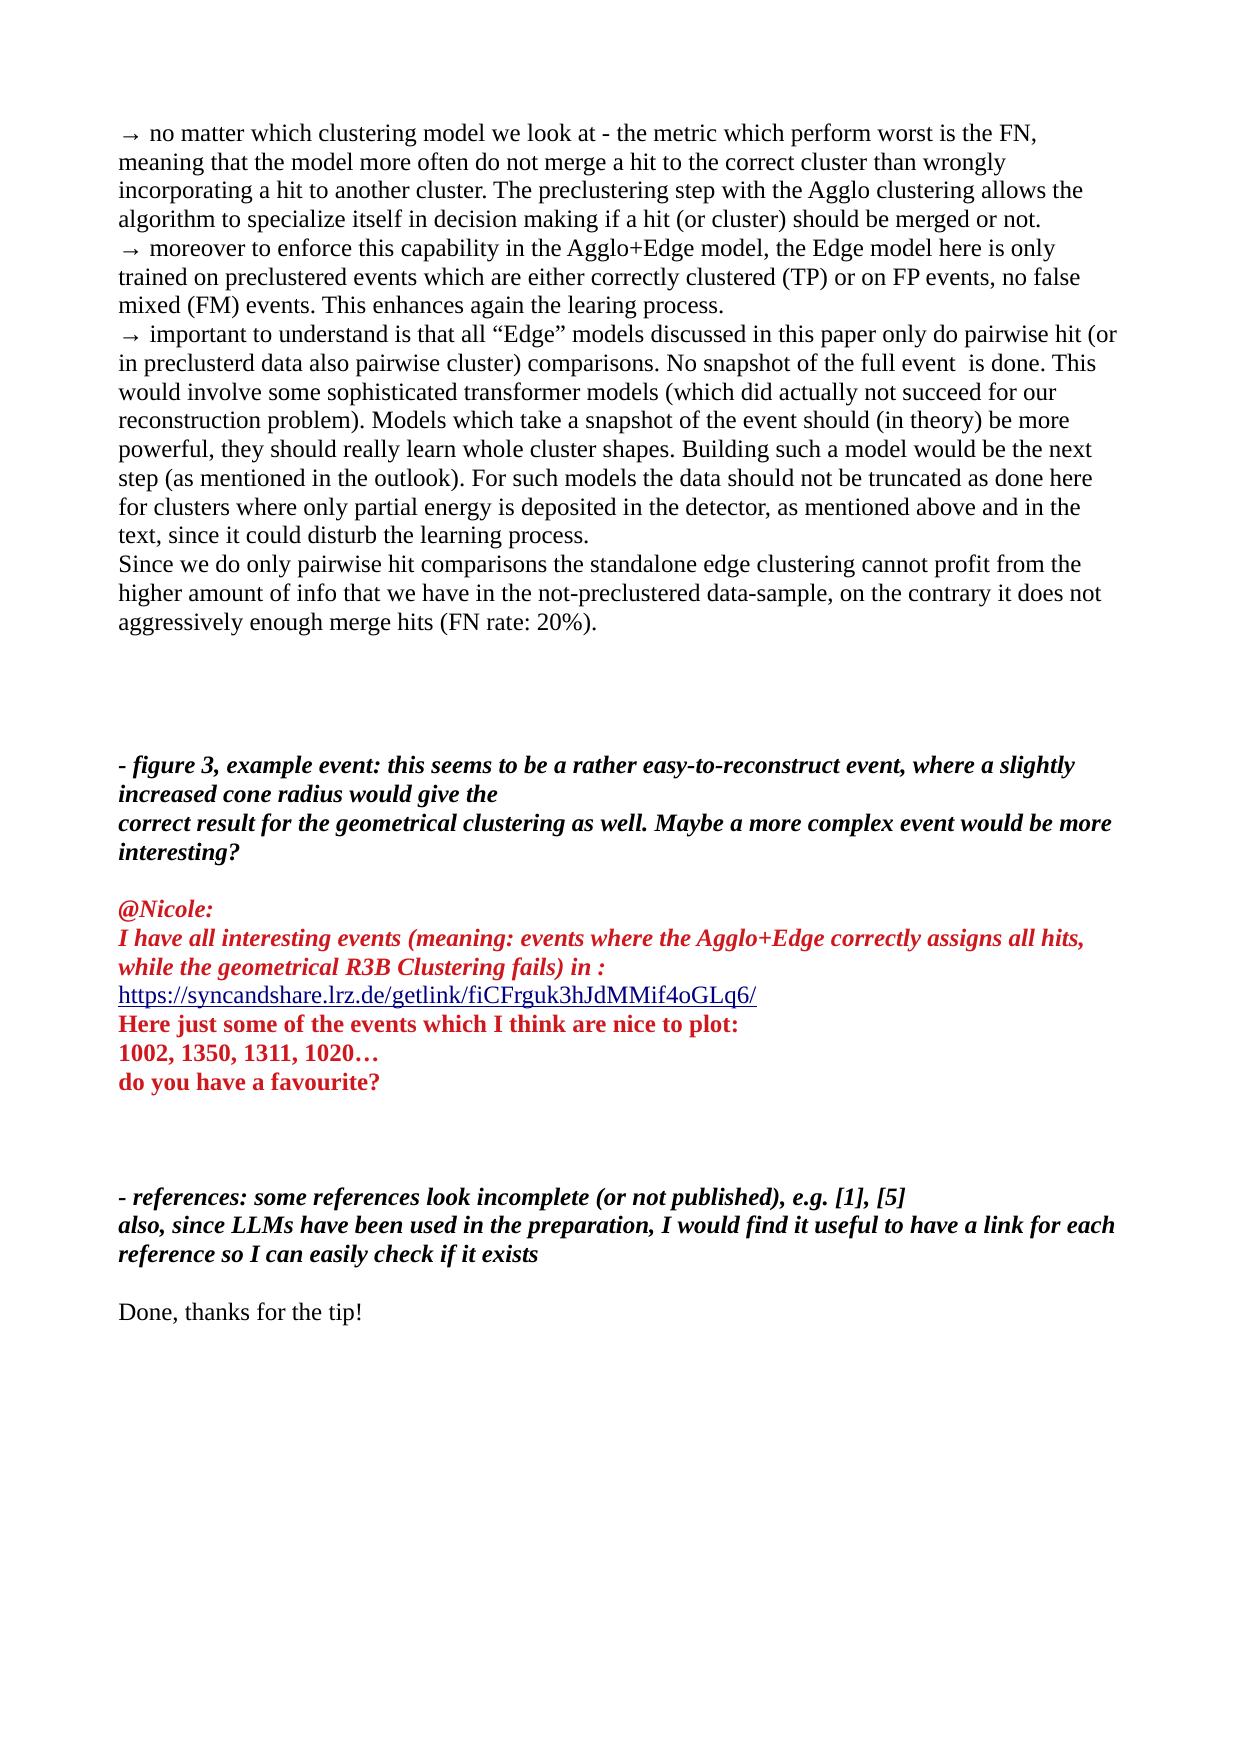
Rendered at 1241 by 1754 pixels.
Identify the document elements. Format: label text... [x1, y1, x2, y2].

text - references: some references look incomplete (or not published), e.g. [1], [5] [118, 1182, 1122, 1211]
text → no matter which clustering model we look at - the metric which perform worst is the FN, meaning that the model more often do not merge a hit to the correct cluster than wrongly incorporating a hit to another cluster. The preclustering step with the Agglo clustering allows the algorithm to specialize itself in decision making if a hit (or cluster) should be merged or not. [118, 118, 1122, 233]
text I have all interesting events (meaning: events where the Agglo+Edge correctly assigns all hits, while the geometrical R3B Clustering fails) in : https://syncandshare.lrz.de/getlink/fiCFrguk3hJdMMif4oGLq6/ [118, 923, 1122, 1009]
text also, since LLMs have been used in the preparation, I would find it useful to have a link for each reference so I can easily check if it exists [118, 1211, 1122, 1268]
text Done, thanks for the tip! [118, 1297, 1122, 1326]
text do you have a favourite? [118, 1067, 1122, 1096]
text - figure 3, example event: this seems to be a rather easy-to-reconstruct event, where a slightly increased cone radius would give the [118, 751, 1122, 808]
text correct result for the geometrical clustering as well. Maybe a more complex event would be more interesting? [118, 808, 1122, 866]
text Since we do only pairwise hit comparisons the standalone edge clustering cannot profit from the higher amount of info that we have in the not-preclustered data-sample, on the contrary it does not aggressively enough merge hits (FN rate: 20%). [118, 549, 1122, 636]
text → moreover to enforce this capability in the Agglo+Edge model, the Edge model here is only trained on preclustered events which are either correctly clustered (TP) or on FP events, no false mixed (FM) events. This enhances again the learing process. [118, 233, 1122, 319]
text @Nicole: [118, 894, 1122, 923]
text 1002, 1350, 1311, 1020… [118, 1038, 1122, 1067]
text → important to understand is that all “Edge” models discussed in this paper only do pairwise hit (or in preclusterd data also pairwise cluster) comparisons. No snapshot of the full event is done. This would involve some sophisticated transformer models (which did actually not succeed for our reconstruction problem). Models which take a snapshot of the event should (in theory) be more powerful, they should really learn whole cluster shapes. Building such a model would be the next step (as mentioned in the outlook). For such models the data should not be truncated as done here for clusters where only partial energy is deposited in the detector, as mentioned above and in the text, since it could disturb the learning process. [118, 319, 1122, 549]
text Here just some of the events which I think are nice to plot: [118, 1009, 1122, 1038]
